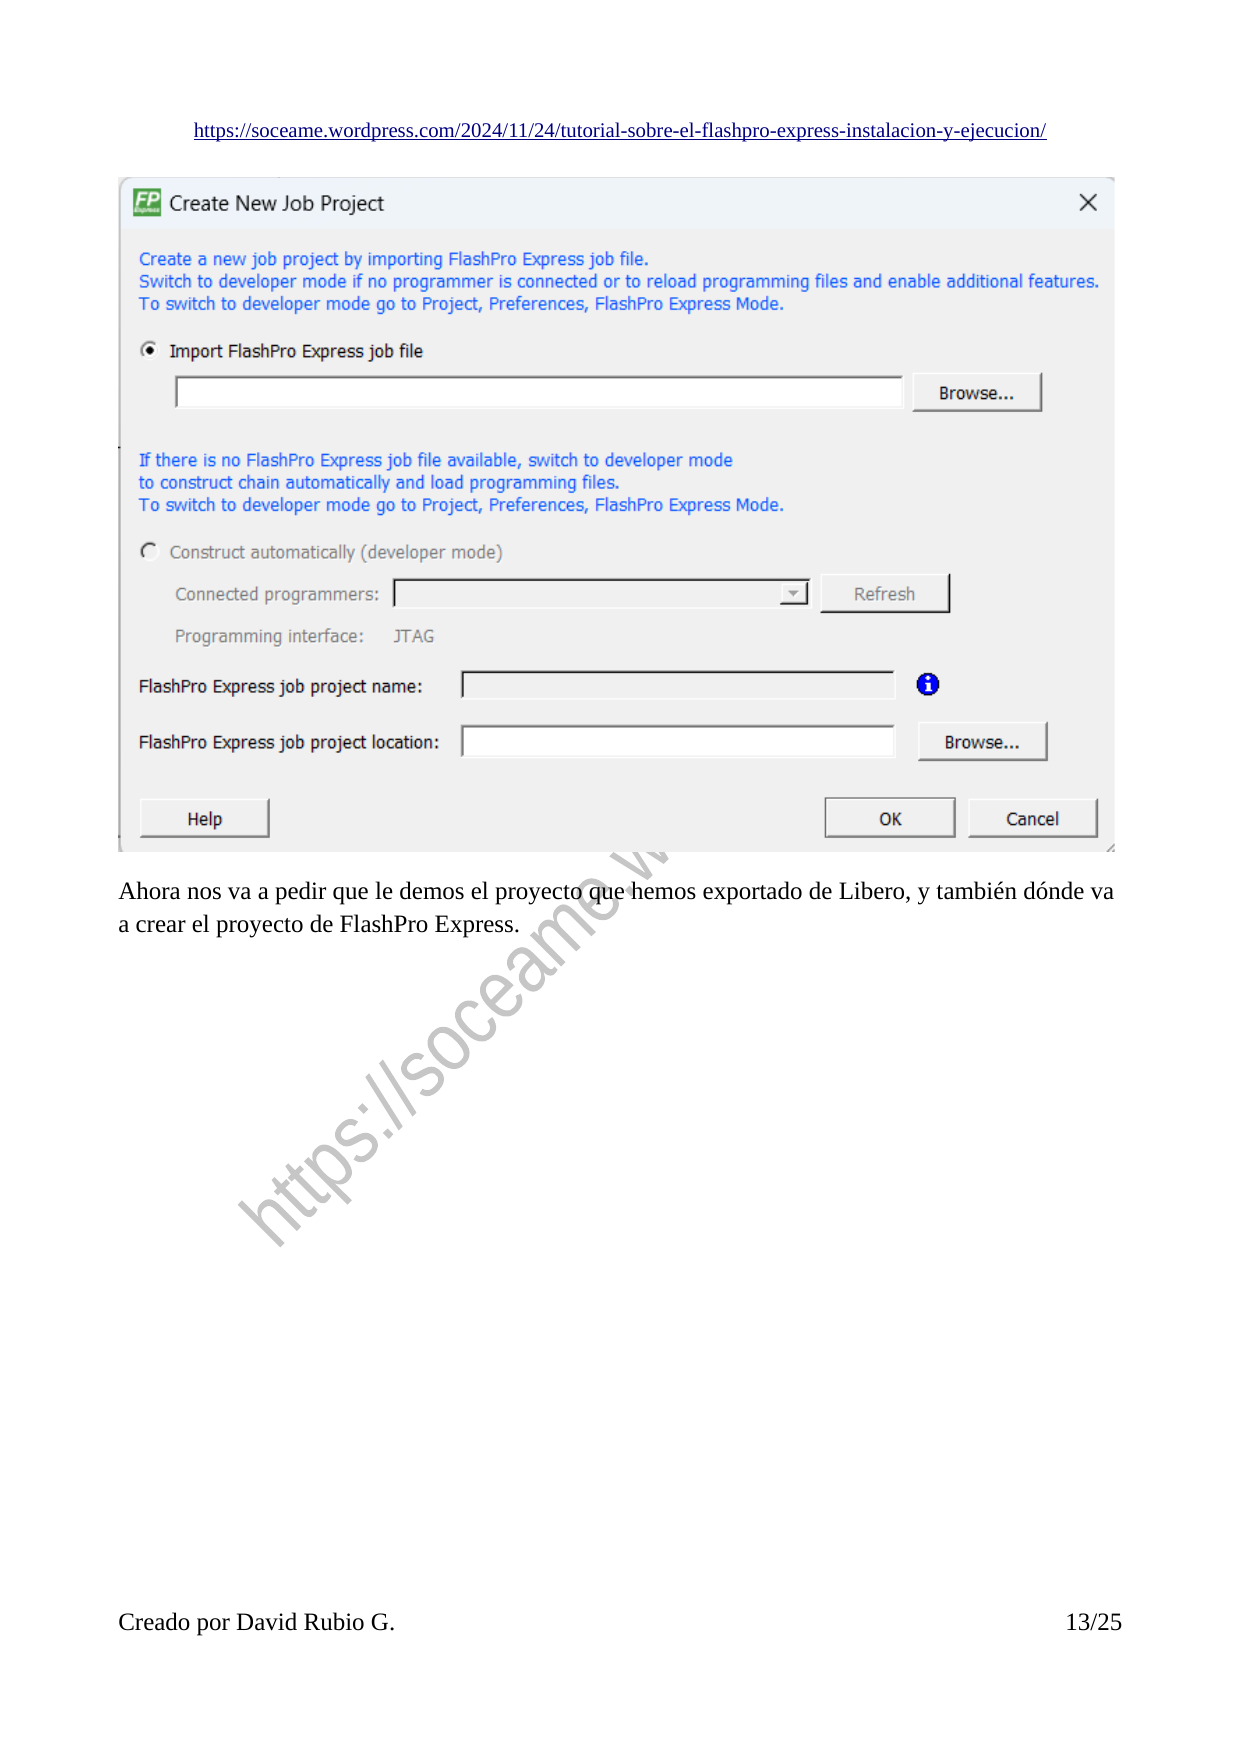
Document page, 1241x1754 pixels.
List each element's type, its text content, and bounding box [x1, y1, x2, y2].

text Ahora nos va a pedir que le demos el proyecto que hemos exportado de Libero, y también dónde va a crear el proyecto de FlashPro Express. [118, 876, 1122, 938]
picture [118, 177, 1115, 852]
